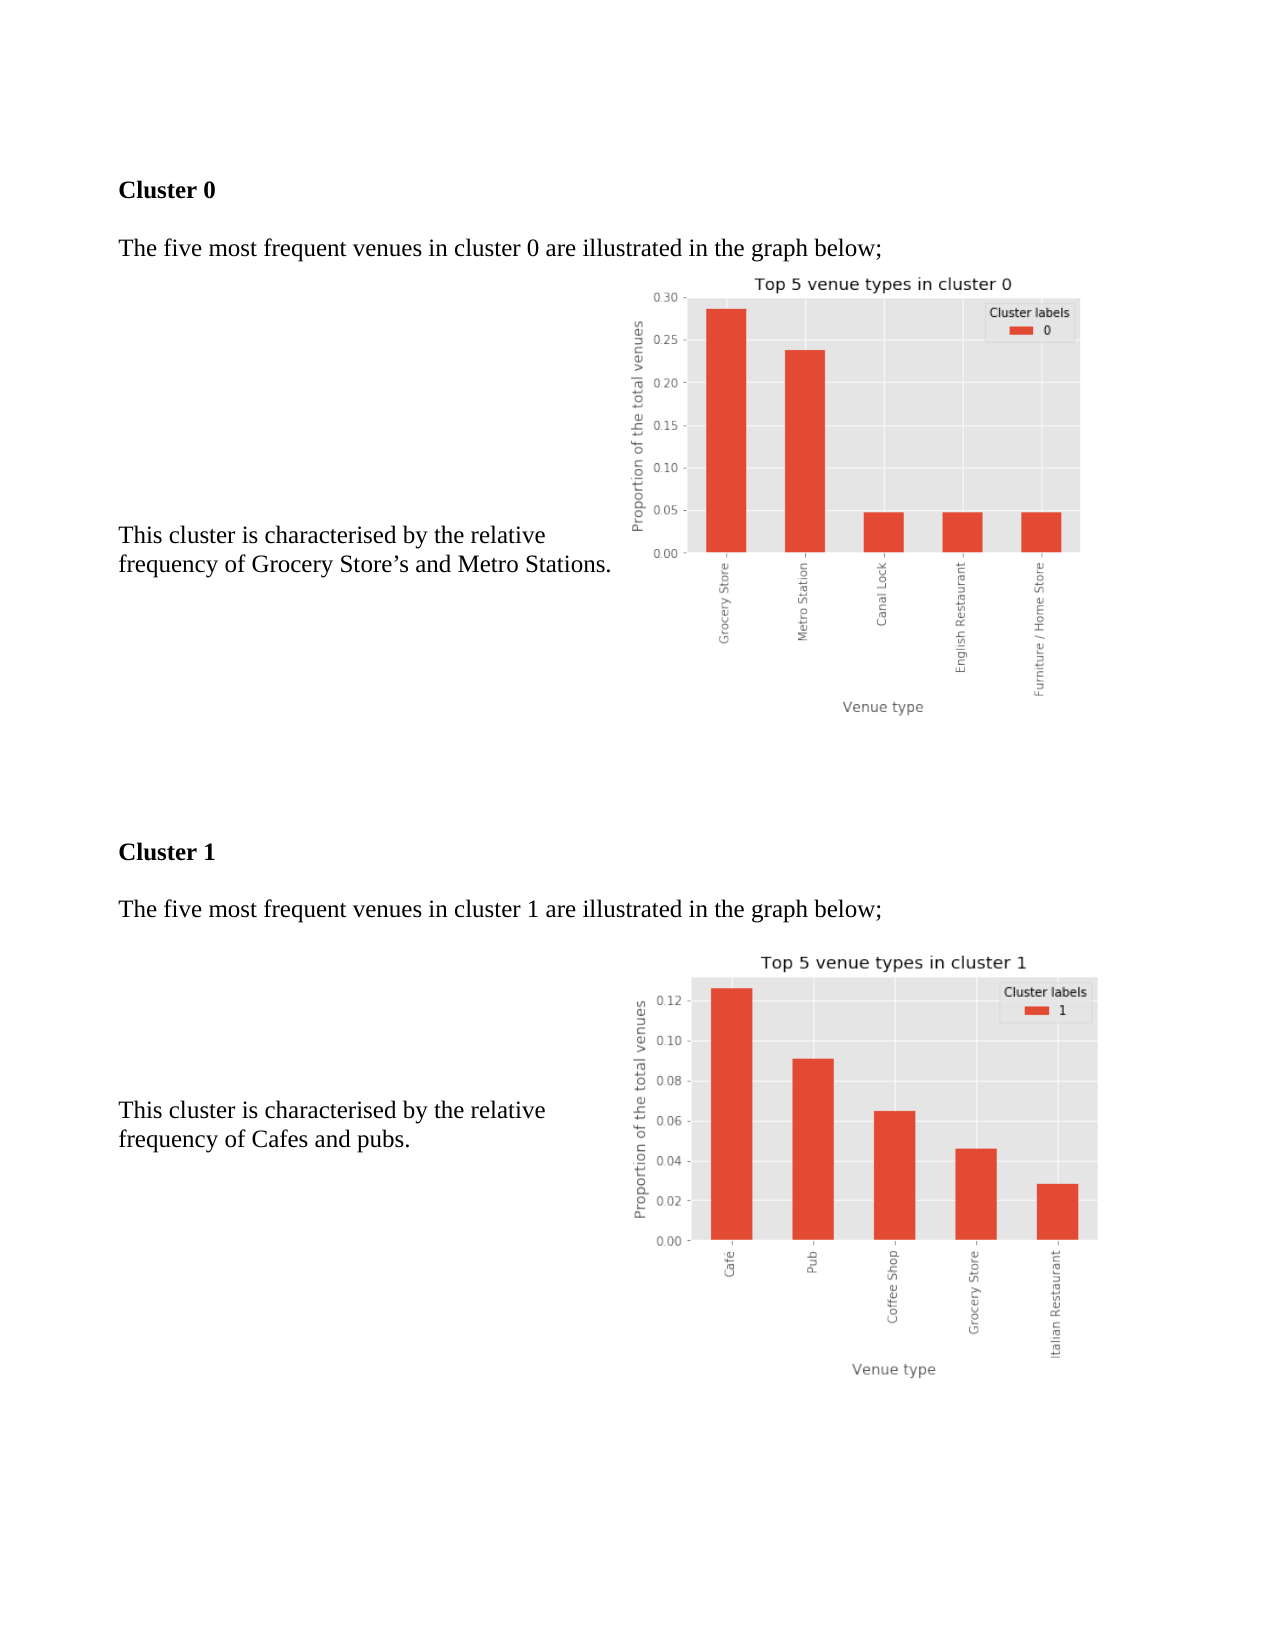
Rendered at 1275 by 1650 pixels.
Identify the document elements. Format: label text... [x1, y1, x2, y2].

text This cluster is characterised by the relative frequency of Grocery Store’s and Metro Stations. [118, 521, 624, 578]
text Cluster 0 [118, 176, 1157, 204]
picture [626, 947, 1110, 1387]
picture [624, 269, 1092, 724]
text [1092, 521, 1157, 578]
text The five most frequent venues in cluster 0 are illustrated in the graph below; [118, 233, 1157, 262]
text [1110, 1096, 1157, 1153]
text This cluster is characterised by the relative frequency of Cafes and pubs. [118, 1096, 626, 1153]
text The five most frequent venues in cluster 1 are illustrated in the graph below; [118, 894, 1157, 923]
text Cluster 1 [118, 837, 1157, 866]
